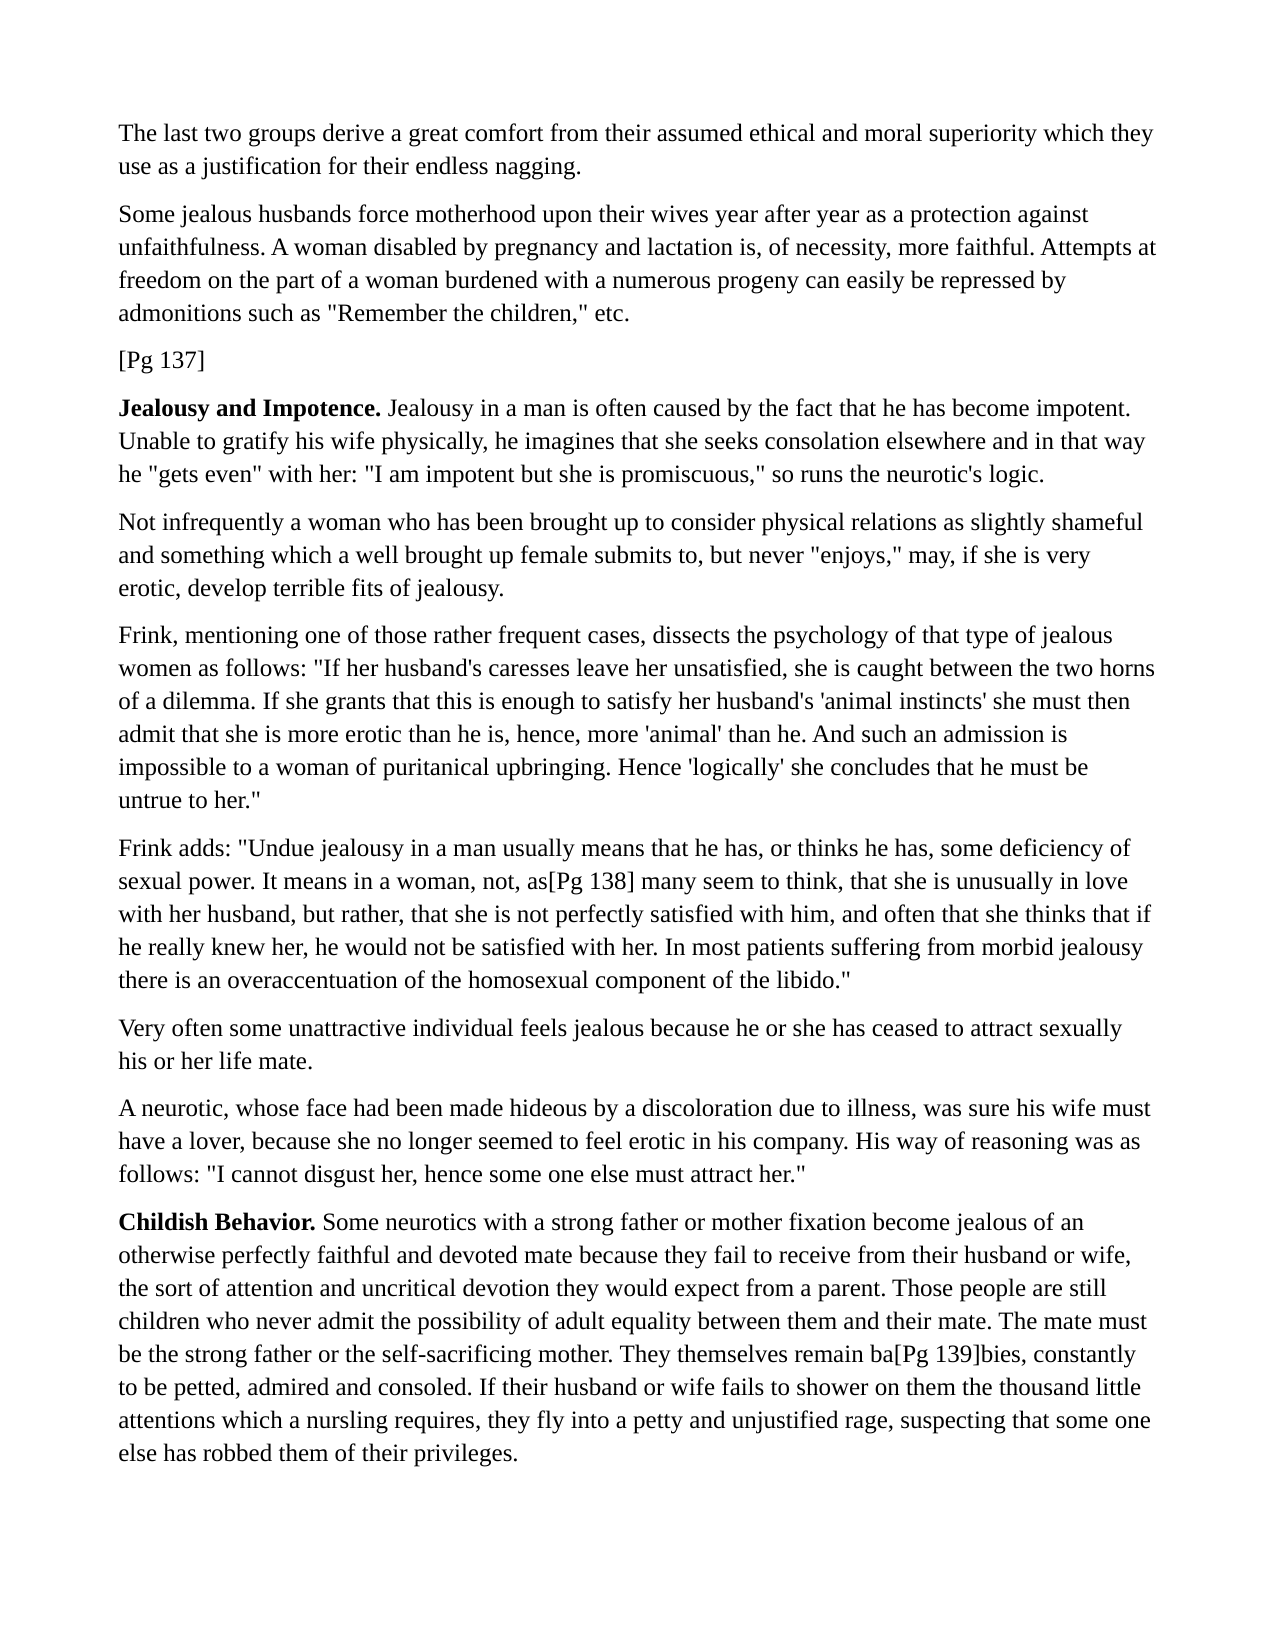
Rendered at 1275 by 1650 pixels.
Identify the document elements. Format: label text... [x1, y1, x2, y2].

text Not infrequently a woman who has been brought up to consider physical relations as slightly shameful and something which a well brought up female submits to, but never "enjoys," may, if she is very erotic, develop terrible fits of jealousy. [118, 507, 1157, 601]
text Childish Behavior. Some neurotics with a strong father or mother fixation become jealous of an otherwise perfectly faithful and devoted mate because they fail to receive from their husband or wife, the sort of attention and uncritical devotion they would expect from a parent. Those people are still children who never admit the possibility of adult equality between them and their mate. The mate must be the strong father or the self-sacrificing mother. They themselves remain ba[Pg 139]bies, constantly to be petted, admired and consoled. If their husband or wife fails to shower on them the thousand little attentions which a nursling requires, they fly into a petty and unjustified rage, suspecting that some one else has robbed them of their privileges. [118, 1207, 1157, 1467]
text Very often some unattractive individual feels jealous because he or she has ceased to attract sexually his or her life mate. [118, 1013, 1157, 1074]
text The last two groups derive a great comfort from their assumed ethical and moral superiority which they use as a justification for their endless nagging. [118, 118, 1157, 180]
text Frink, mentioning one of those rather frequent cases, dissects the psychology of that type of jealous women as follows: "If her husband's caresses leave her unsatisfied, she is caught between the two horns of a dilemma. If she grants that this is enough to satisfy her husband's 'animal instincts' she must then admit that she is more erotic than he is, hence, more 'animal' than he. And such an admission is impossible to a woman of puritanical upbringing. Hence 'logically' she concludes that he must be untrue to her." [118, 620, 1157, 814]
text [Pg 137] [118, 345, 1157, 374]
text A neurotic, whose face had been made hideous by a discoloration due to illness, was sure his wife must have a lover, because she no longer seemed to feel erotic in his company. His way of reasoning was as follows: "I cannot disgust her, hence some one else must attract her." [118, 1093, 1157, 1188]
text Frink adds: "Undue jealousy in a man usually means that he has, or thinks he has, some deficiency of sexual power. It means in a woman, not, as[Pg 138] many seem to think, that she is unusually in love with her husband, but rather, that she is not perfectly satisfied with him, and often that she thinks that if he really knew her, he would not be satisfied with her. In most patients suffering from morbid jealousy there is an overaccentuation of the homosexual component of the libido." [118, 833, 1157, 994]
text Jealousy and Impotence. Jealousy in a man is often caused by the fact that he has become impotent. Unable to gratify his wife physically, he imagines that she seeks consolation elsewhere and in that way he "gets even" with her: "I am impotent but she is promiscuous," so runs the neurotic's logic. [118, 393, 1157, 488]
text Some jealous husbands force motherhood upon their wives year after year as a protection against unfaithfulness. A woman disabled by pregnancy and lactation is, of necessity, more faithful. Attempts at freedom on the part of a woman burdened with a numerous progeny can easily be repressed by admonitions such as "Remember the children," etc. [118, 199, 1157, 327]
